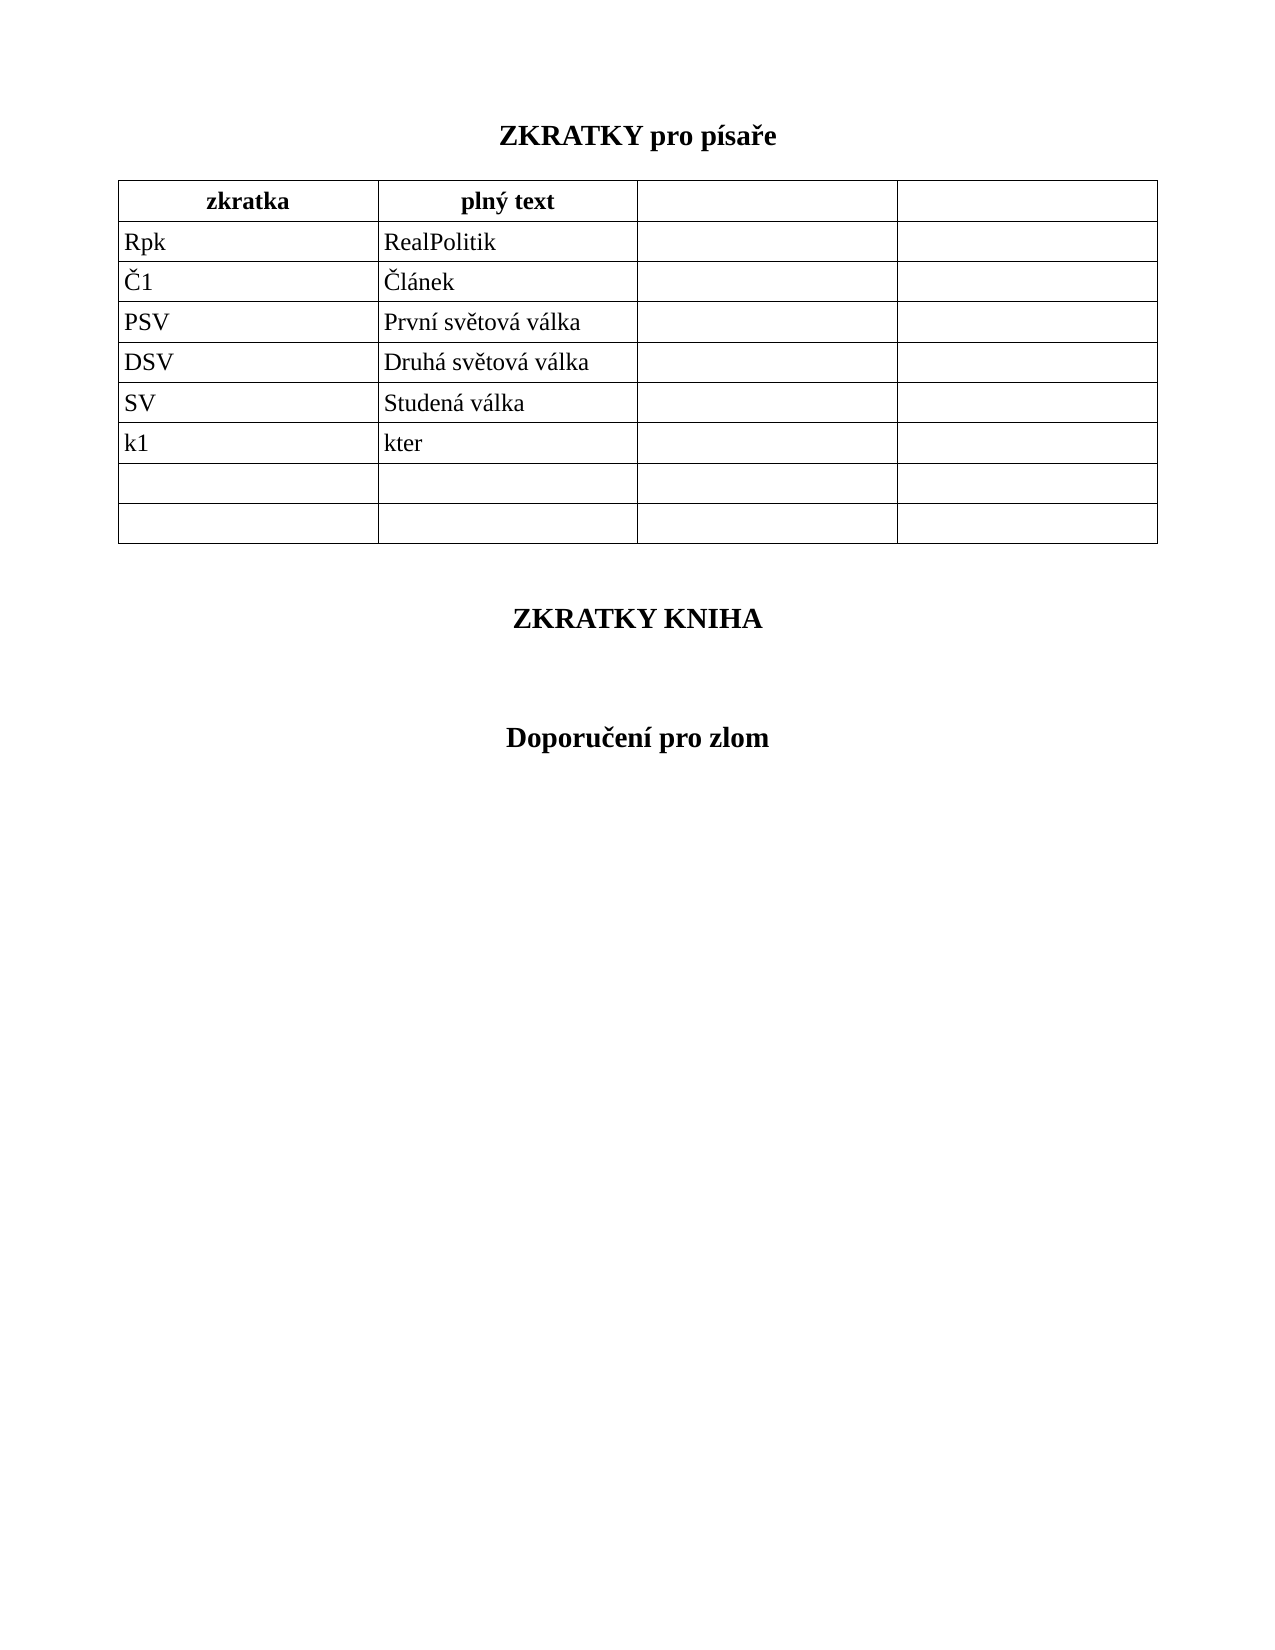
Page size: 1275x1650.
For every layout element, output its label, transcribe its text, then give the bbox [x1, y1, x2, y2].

table_cell k1 [119, 423, 378, 463]
table_cell [898, 423, 1157, 463]
table_cell [898, 504, 1157, 543]
table_cell RealPolitik [379, 222, 637, 261]
table_cell [638, 423, 897, 463]
table_cell [638, 262, 897, 301]
table_cell [898, 464, 1157, 503]
table_cell SV [119, 383, 378, 422]
table_cell Rpk [119, 222, 378, 261]
table_cell [638, 343, 897, 382]
text ZKRATKY pro písaře [118, 118, 1157, 152]
table_cell [379, 464, 637, 503]
table_cell PSV [119, 302, 378, 342]
table_cell [638, 464, 897, 503]
table_cell [638, 302, 897, 342]
text ZKRATKY KNIHA [118, 601, 1157, 634]
table_cell Druhá světová válka [379, 343, 637, 382]
text Doporučení pro zlom [118, 721, 1157, 754]
table_header plný text [379, 181, 637, 221]
table_cell [119, 504, 378, 543]
table_cell [638, 504, 897, 543]
table_cell První světová válka [379, 302, 637, 342]
table_cell Studená válka [379, 383, 637, 422]
table_cell Č1 [119, 262, 378, 301]
table_cell [898, 262, 1157, 301]
table_cell [638, 222, 897, 261]
table_cell [898, 343, 1157, 382]
table_cell [638, 383, 897, 422]
table_header zkratka [119, 181, 378, 221]
table_cell [379, 504, 637, 543]
table_cell [898, 222, 1157, 261]
table_cell kter [379, 423, 637, 463]
table_cell Článek [379, 262, 637, 301]
table_cell DSV [119, 343, 378, 382]
table_header [898, 181, 1157, 221]
table_cell [119, 464, 378, 503]
table_cell [898, 302, 1157, 342]
table_cell [898, 383, 1157, 422]
table_header [638, 181, 897, 221]
